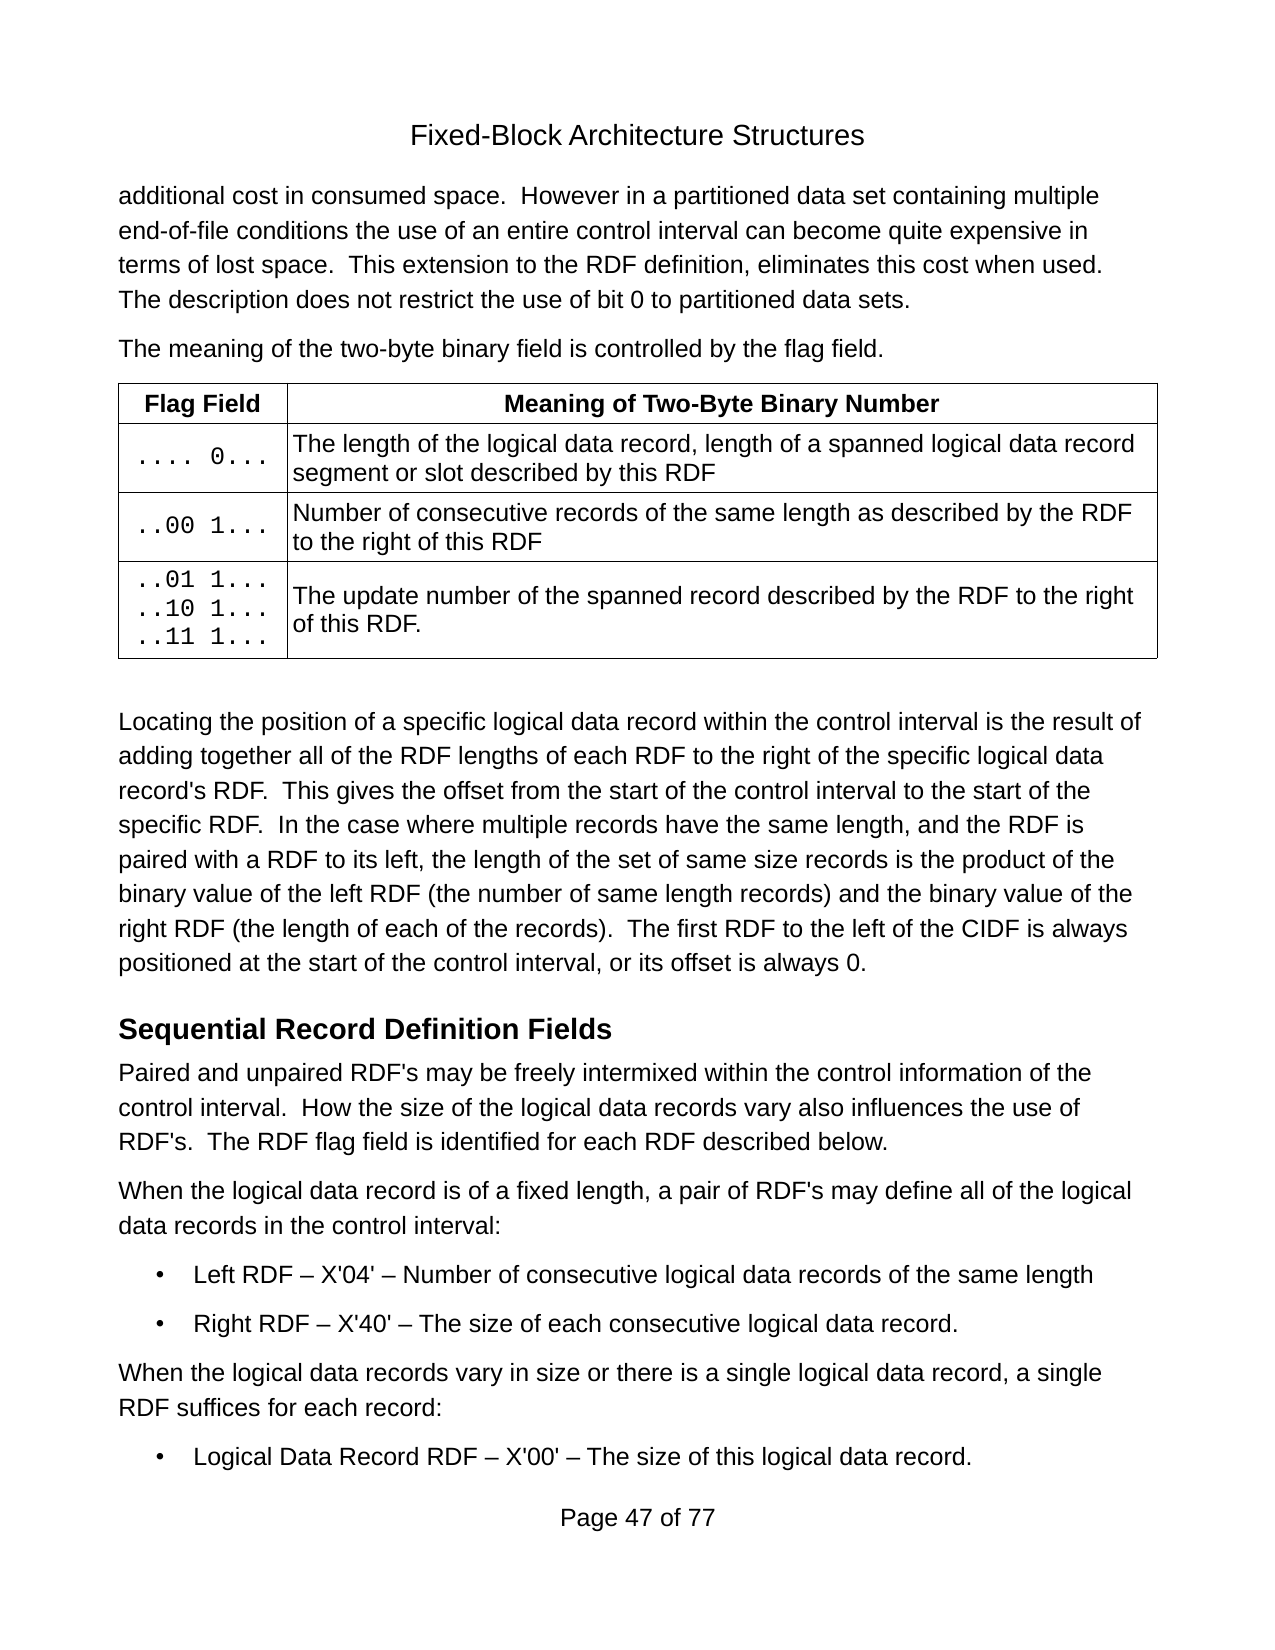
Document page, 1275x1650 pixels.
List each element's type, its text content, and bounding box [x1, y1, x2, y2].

list Left RDF – X'04' – Number of consecutive logical data records of the same length [156, 1260, 1157, 1288]
list Logical Data Record RDF – X'00' – The size of this logical data record. [156, 1442, 1157, 1470]
table_cell The update number of the spanned record described by the RDF to the right of this RDF. [288, 562, 1157, 658]
text Paired and unpaired RDF's may be freely intermixed within the control information of the control interval. How the size of the logical data records vary also influences the use of RDF's. The RDF flag field is identified for each RDF described below. [118, 1058, 1157, 1156]
table_cell .... 0... [119, 424, 287, 492]
text When the logical data record is of a fixed length, a pair of RDF's may define all of the logical data records in the control interval: [118, 1176, 1157, 1239]
text Locating the position of a specific logical data record within the control interval is the result of adding together all of the RDF lengths of each RDF to the right of the specific logical data record's RDF. This gives the offset from the start of the control interval to the start of the specific RDF. In the case where multiple records have the same length, and the RDF is paired with a RDF to its left, the length of the set of same size records is the product of the binary value of the left RDF (the number of same length records) and the binary value of the right RDF (the length of each of the records). The first RDF to the left of the CIDF is always positioned at the start of the control interval, or its offset is always 0. [118, 707, 1157, 977]
text The meaning of the two-byte binary field is controlled by the flag field. [118, 334, 1157, 362]
text additional cost in consumed space. However in a partitioned data set containing multiple end-of-file conditions the use of an entire control interval can become quite expensive in terms of lost space. This extension to the RDF definition, eliminates this cost when used. The description does not restrict the use of bit 0 to partitioned data sets. [118, 181, 1157, 313]
table_header Flag Field [119, 384, 287, 423]
subtitle Sequential Record Definition Fields [118, 1012, 1157, 1046]
table_cell ..01 1... ..10 1... ..11 1... [119, 562, 287, 658]
table_header Meaning of Two-Byte Binary Number [288, 384, 1157, 423]
table_cell The length of the logical data record, length of a spanned logical data record segment or slot described by this RDF [288, 424, 1157, 492]
text When the logical data records vary in size or there is a single logical data record, a single RDF suffices for each record: [118, 1358, 1157, 1421]
table_cell Number of consecutive records of the same length as described by the RDF to the right of this RDF [288, 493, 1157, 561]
table_cell ..00 1... [119, 493, 287, 561]
list Right RDF – X'40' – The size of each consecutive logical data record. [156, 1309, 1157, 1338]
